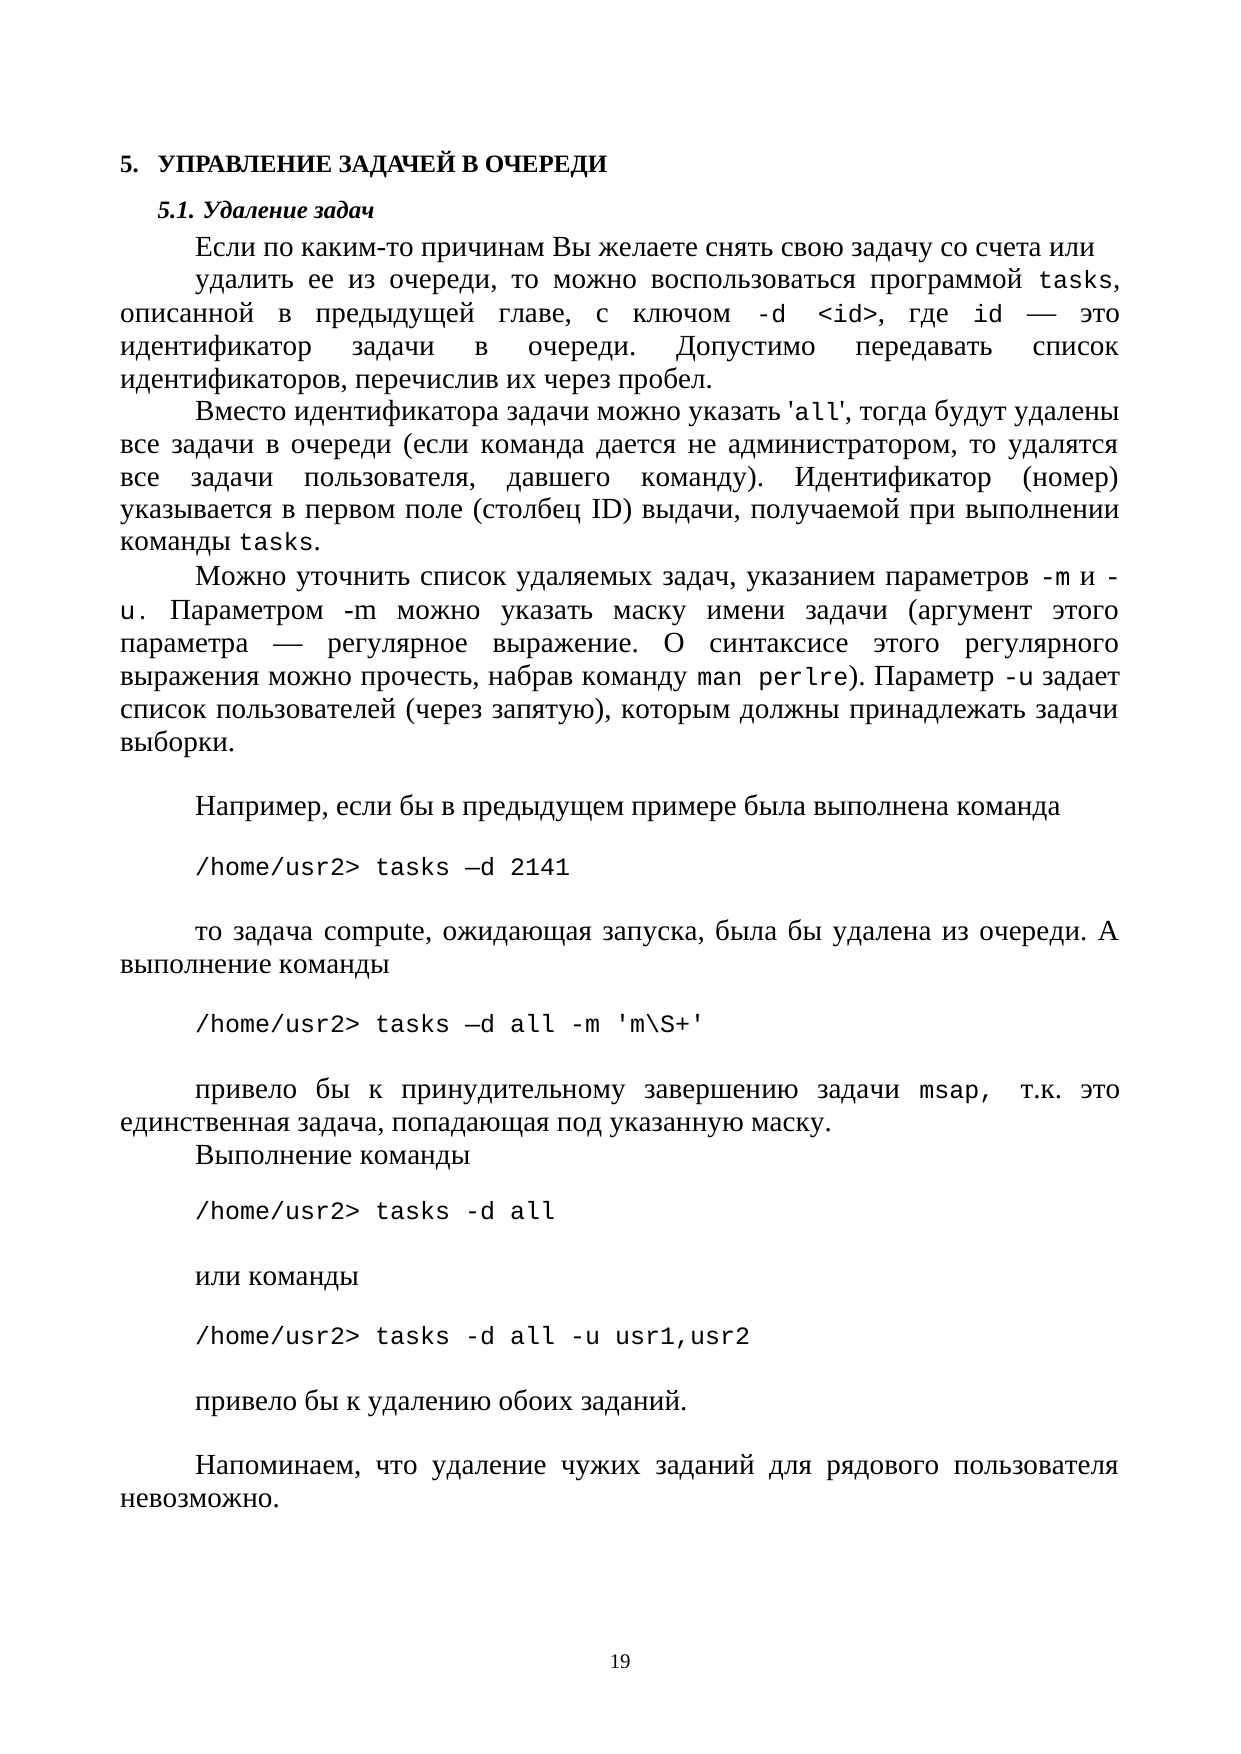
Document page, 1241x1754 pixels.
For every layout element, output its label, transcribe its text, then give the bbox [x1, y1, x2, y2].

text удалить ее из очереди, то можно воспользоваться программой tasks, описанной в предыдущей главе, с ключом -d <id>, где id — это идентификатор задачи в очереди. Допустимо передавать список идентификаторов, перечислив их через пробел. [120, 263, 1120, 394]
text /home/usr2> tasks —d 2141 [120, 854, 1120, 882]
text Выполнение команды [120, 1138, 1120, 1170]
subtitle Управление задачей в очереди [120, 150, 1120, 178]
text то задача compute, ожидающая запуска, была бы удалена из очереди. А выполнение команды [120, 915, 1120, 979]
text Можно уточнить список удаляемых задач, указанием параметров -m и -u. Параметром -m можно указать маску имени задачи (аргумент этого параметра — регулярное выражение. О синтаксисе этого регулярного выражения можно прочесть, набрав команду man perlre). Параметр -u задает список пользователей (через запятую), которым должны принадлежать задачи выборки. [120, 558, 1120, 757]
text Например, если бы в предыдущем примере была выполнена команда [120, 790, 1120, 822]
text привело бы к удалению обоих заданий. [120, 1384, 1120, 1416]
text Напоминаем, что удаление чужих заданий для рядового пользователя невозможно. [120, 1449, 1120, 1513]
text привело бы к принудительному завершению задачи msap, т.к. это единственная задача, попадающая под указанную маску. [120, 1072, 1120, 1138]
text или команды [120, 1259, 1120, 1291]
text Вместо идентификатора задачи можно указать 'all', тогда будут удалены все задачи в очереди (если команда дается не администратором, то удалятся все задачи пользователя, давшего команду). Идентификатор (номер) указывается в первом поле (столбец ID) выдачи, получаемой при выполнении команды tasks. [120, 394, 1120, 558]
text /home/usr2> tasks -d all [120, 1198, 1120, 1227]
subtitle Удаление задач [157, 196, 1120, 224]
text /home/usr2> tasks —d all -m 'm\S+' [120, 1012, 1120, 1040]
text Если по каким-то причинам Вы желаете снять свою задачу со счета или [120, 230, 1120, 263]
text /home/usr2> tasks -d all -u usr1,usr2 [120, 1324, 1120, 1352]
